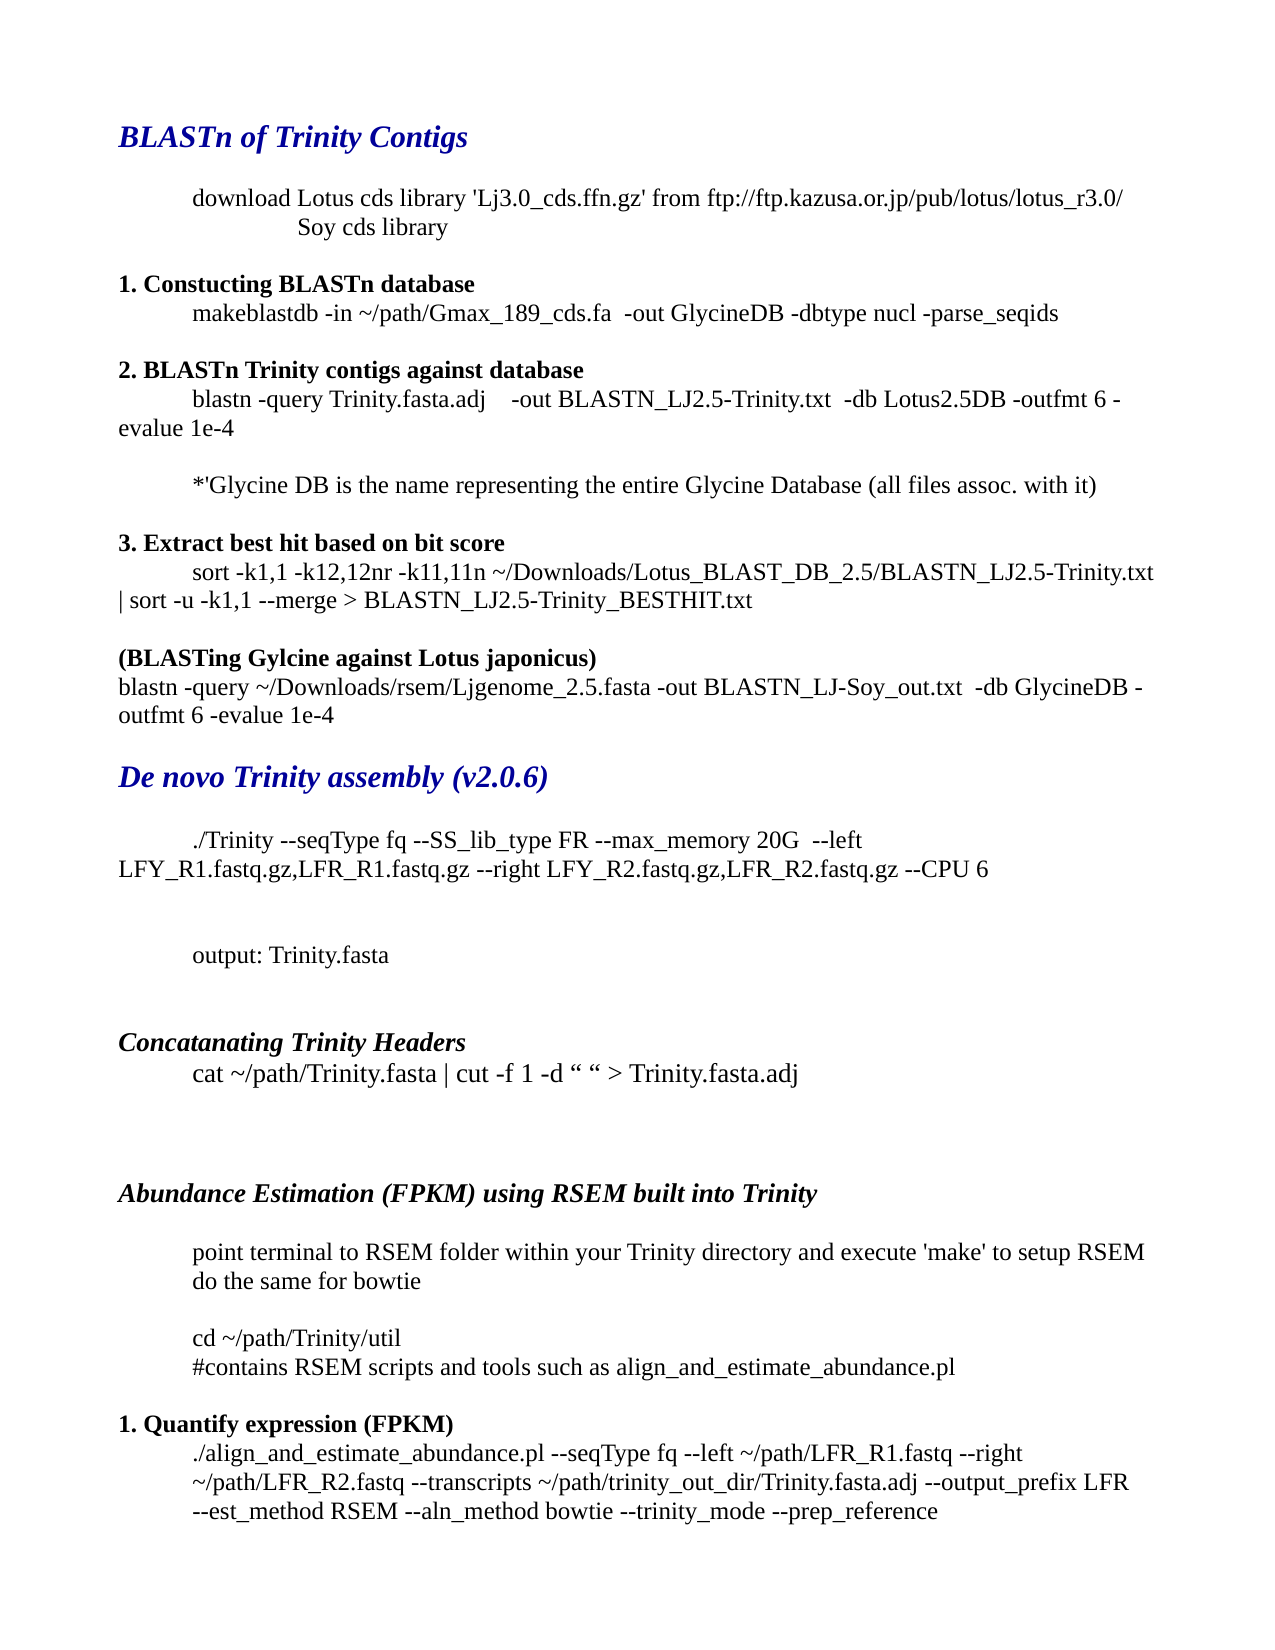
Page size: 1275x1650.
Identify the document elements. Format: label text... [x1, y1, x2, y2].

text BLASTn of Trinity Contigs [118, 118, 1157, 154]
text sort -k1,1 -k12,12nr -k11,11n ~/Downloads/Lotus_BLAST_DB_2.5/BLASTN_LJ2.5-Trinity.txt | sort -u -k1,1 --merge > BLASTN_LJ2.5-Trinity_BESTHIT.txt [118, 557, 1157, 614]
text *'Glycine DB is the name representing the entire Glycine Database (all files assoc. with it) [118, 470, 1157, 499]
text Concatanating Trinity Headers [118, 1026, 1157, 1057]
text Soy cds library [118, 212, 1157, 240]
text point terminal to RSEM folder within your Trinity directory and execute 'make' to setup RSEM [118, 1237, 1157, 1266]
text blastn -query ~/Downloads/rsem/Ljgenome_2.5.fasta -out BLASTN_LJ-Soy_out.txt -db GlycineDB -outfmt 6 -evalue 1e-4 [118, 672, 1157, 729]
text cd ~/path/Trinity/util [118, 1323, 1157, 1352]
text makeblastdb -in ~/path/Gmax_189_cds.fa -out GlycineDB -dbtype nucl -parse_seqids [118, 298, 1157, 327]
text 1. Constucting BLASTn database [118, 269, 1157, 298]
text De novo Trinity assembly (v2.0.6) [118, 758, 1157, 794]
text cat ~/path/Trinity.fasta | cut -f 1 -d “ “ > Trinity.fasta.adj [118, 1057, 1157, 1088]
text download Lotus cds library 'Lj3.0_cds.ffn.gz' from ftp://ftp.kazusa.or.jp/pub/lotus/lotus_r3.0/ [118, 183, 1157, 212]
text Abundance Estimation (FPKM) using RSEM built into Trinity [118, 1177, 1157, 1208]
text #contains RSEM scripts and tools such as align_and_estimate_abundance.pl [118, 1352, 1157, 1381]
text (BLASTing Gylcine against Lotus japonicus) [118, 643, 1157, 672]
text 3. Extract best hit based on bit score [118, 528, 1157, 557]
text 1. Quantify expression (FPKM) [118, 1409, 1157, 1438]
text output: Trinity.fasta [118, 940, 1157, 969]
text do the same for bowtie [118, 1266, 1157, 1294]
text ./align_and_estimate_abundance.pl --seqType fq --left ~/path/LFR_R1.fastq --right ~/path/LFR_R2.fastq --transcripts ~/path/trinity_out_dir/Trinity.fasta.adj --output_prefix LFR --est_method RSEM --aln_method bowtie --trinity_mode --prep_reference [118, 1438, 1157, 1524]
text ./Trinity --seqType fq --SS_lib_type FR --max_memory 20G --left LFY_R1.fastq.gz,LFR_R1.fastq.gz --right LFY_R2.fastq.gz,LFR_R2.fastq.gz --CPU 6 [118, 825, 1157, 882]
text blastn -query Trinity.fasta.adj -out BLASTN_LJ2.5-Trinity.txt -db Lotus2.5DB -outfmt 6 -evalue 1e-4 [118, 384, 1157, 442]
text 2. BLASTn Trinity contigs against database [118, 355, 1157, 384]
